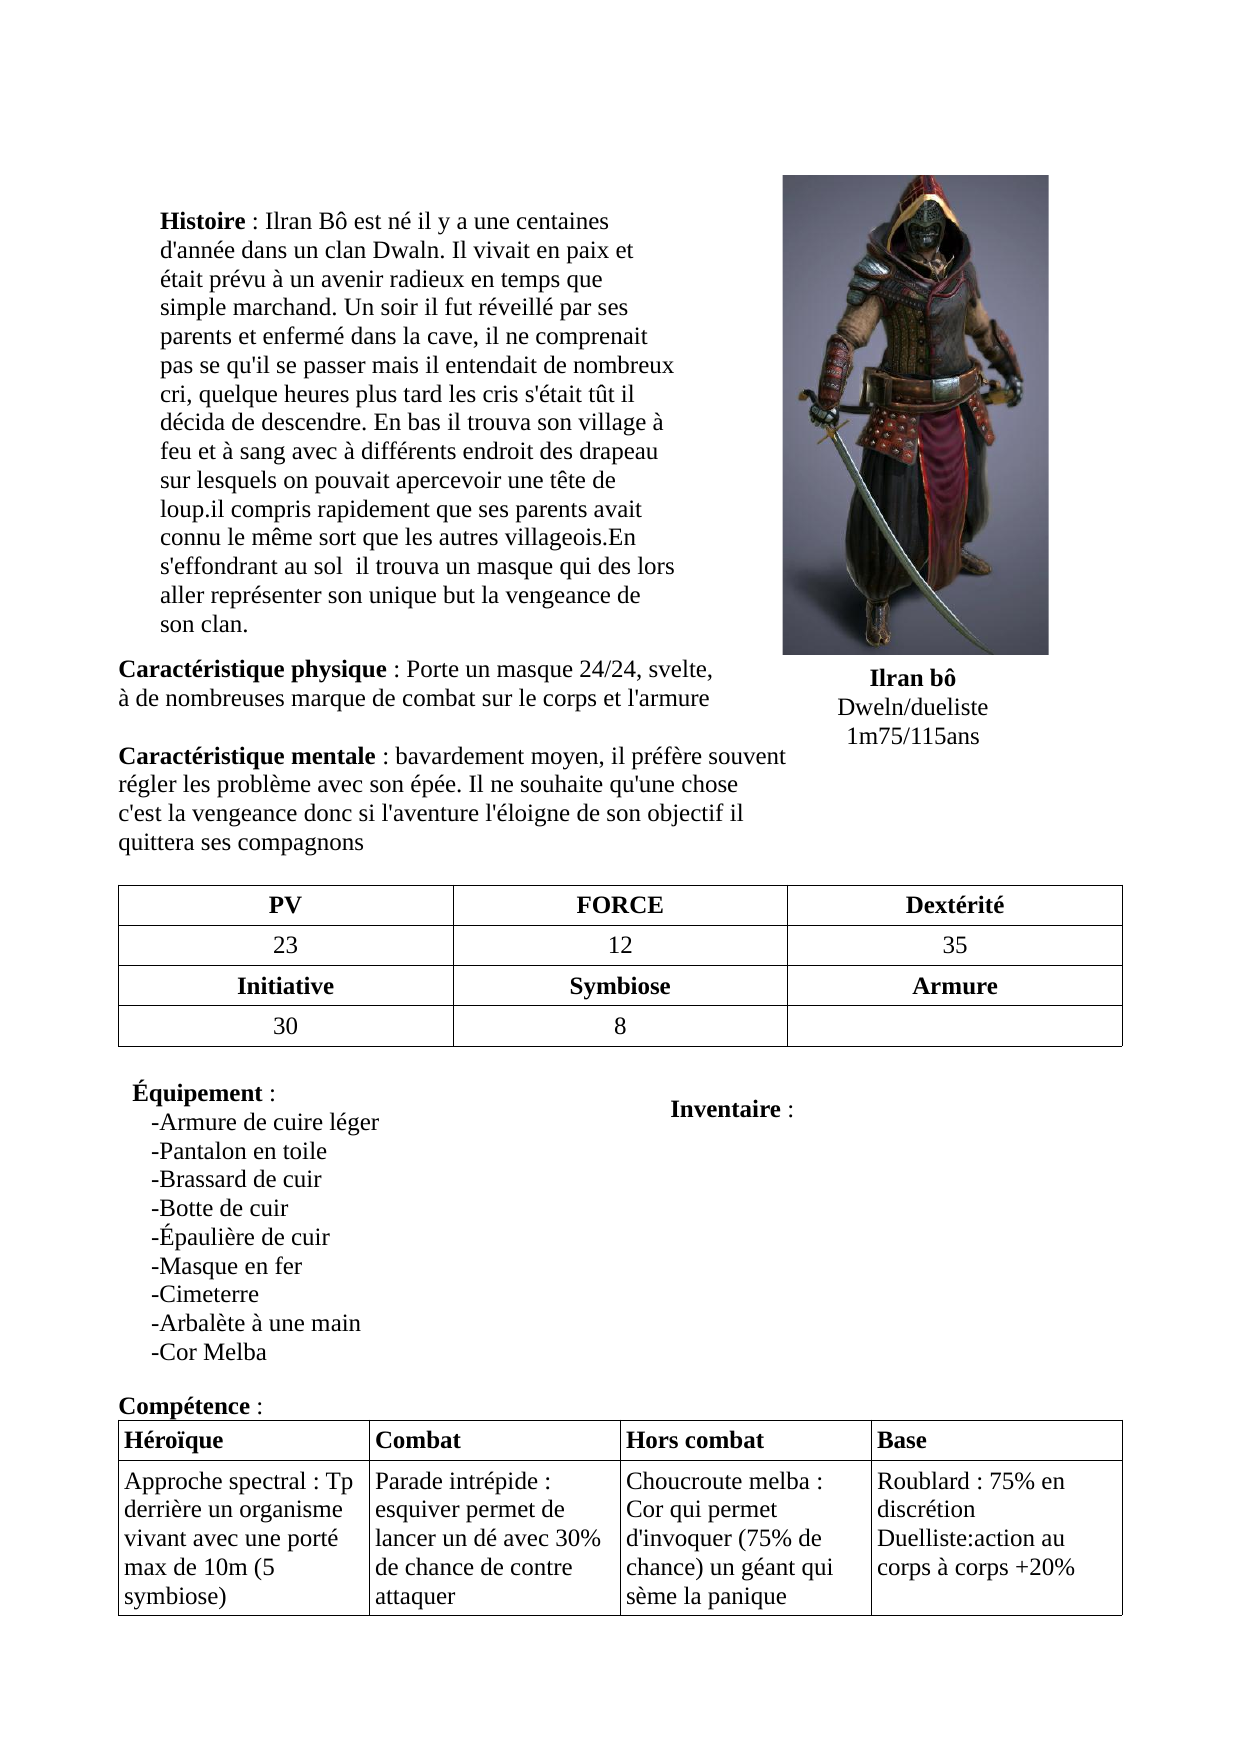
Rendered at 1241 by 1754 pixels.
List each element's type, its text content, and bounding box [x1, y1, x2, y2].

text Caractéristique physique : Porte un masque 24/24, svelte, [118, 147, 1122, 683]
table_cell Choucroute melba : Cor qui permet d'invoquer (75% de chance) un géant qui sème la panique [621, 1461, 871, 1615]
text régler les problème avec son épée. Il ne souhaite qu'une chose [118, 769, 1122, 798]
text à de nombreuses marque de combat sur le corps et l'armure [118, 683, 1122, 712]
table_header Héroïque [119, 1421, 369, 1460]
table_cell Symbiose [454, 966, 787, 1005]
table_cell 23 [119, 926, 453, 965]
table_header FORCE [454, 886, 787, 925]
table_header Dextérité [788, 886, 1122, 925]
table_cell Armure [788, 966, 1122, 1005]
text quittera ses compagnons [118, 827, 1122, 856]
table_header PV [119, 886, 453, 925]
table_header Combat [370, 1421, 620, 1460]
table_cell 35 [788, 926, 1122, 965]
table_cell Roublard : 75% en discrétion Duelliste:action au corps à corps +20% [872, 1461, 1122, 1615]
table_header Base [872, 1421, 1122, 1460]
table_cell Initiative [119, 966, 453, 1005]
table_cell 8 [454, 1006, 787, 1046]
table_cell Approche spectral : Tp derrière un organisme vivant avec une porté max de 10m (5 symbiose) [119, 1461, 369, 1615]
picture [782, 175, 1049, 655]
table_cell [788, 1006, 1122, 1046]
table_cell Parade intrépide : esquiver permet de lancer un dé avec 30% de chance de contre attaquer [370, 1461, 620, 1615]
text Caractéristique mentale : bavardement moyen, il préfère souvent [118, 741, 1122, 769]
text Compétence : [118, 1391, 1122, 1419]
table_cell 12 [454, 926, 787, 965]
table_header Hors combat [621, 1421, 871, 1460]
text c'est la vengeance donc si l'aventure l'éloigne de son objectif il [118, 798, 1122, 827]
table_cell 30 [119, 1006, 453, 1046]
